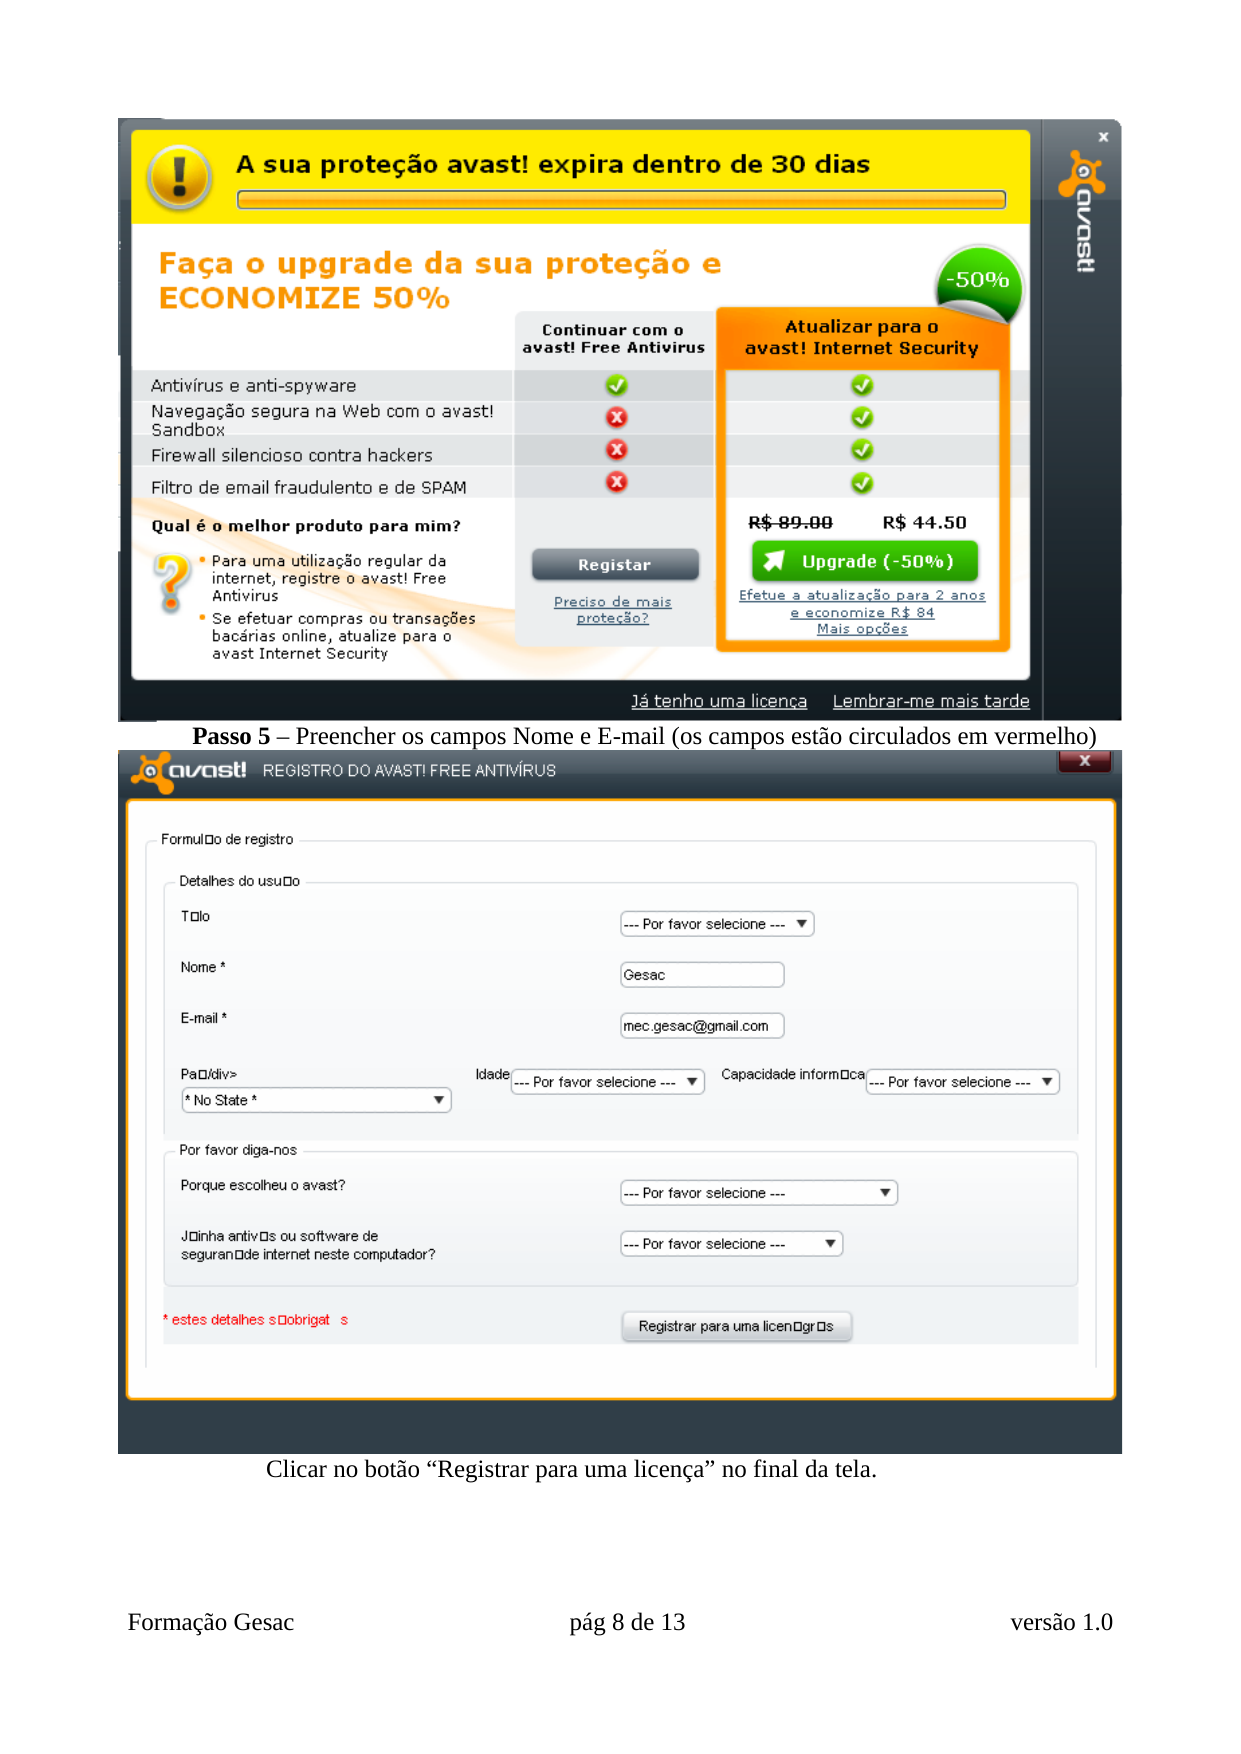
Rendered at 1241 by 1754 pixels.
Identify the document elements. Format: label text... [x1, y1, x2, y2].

text Passo 5 – Preencher os campos Nome e E-mail (os campos estão circulados em vermelho) [118, 722, 1122, 750]
text Clicar no botão “Registrar para uma licença” no final da tela. [118, 1454, 1122, 1483]
picture [118, 750, 1123, 1454]
picture [118, 118, 1123, 722]
